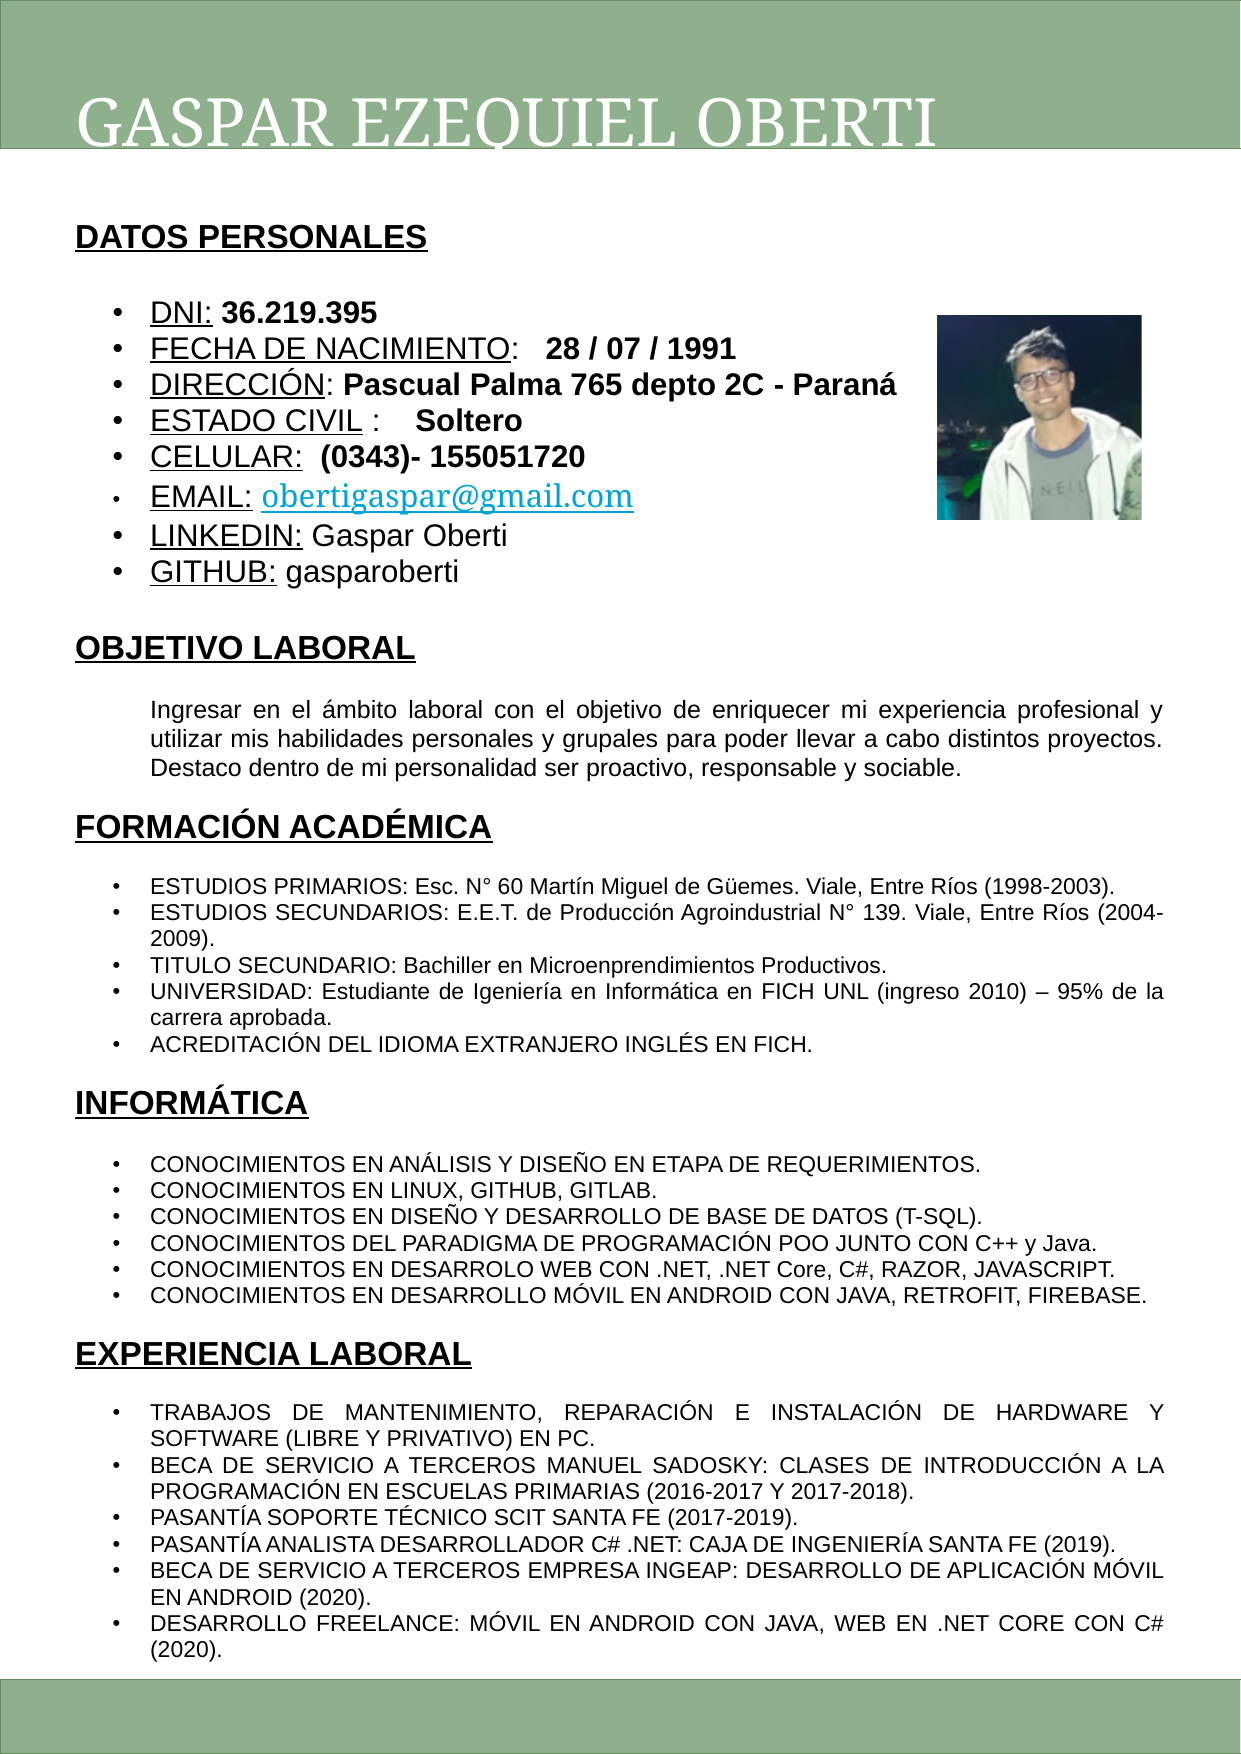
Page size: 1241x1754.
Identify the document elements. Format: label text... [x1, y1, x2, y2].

text EXPERIENCIA LABORAL [75, 1334, 1165, 1372]
list FECHA DE NACIMIENTO: 28 / 07 / 1991 [112, 330, 937, 366]
list [1142, 330, 1165, 366]
list GITHUB: gasparoberti [112, 553, 1165, 589]
list [1142, 402, 1165, 438]
list ESTADO CIVIL : Soltero [112, 402, 937, 438]
list [1142, 438, 1165, 474]
list CONOCIMIENTOS EN LINUX, GITHUB, GITLAB. [112, 1177, 1165, 1203]
list UNIVERSIDAD: Estudiante de Igeniería en Informática en FICH UNL (ingreso 2010) – 95% de la carrera aprobada. [112, 978, 1165, 1031]
list LINKEDIN: Gaspar Oberti [112, 517, 1165, 553]
list EMAIL: obertigaspar@gmail.com [112, 474, 937, 517]
list DIRECCIÓN: Pascual Palma 765 depto 2C - Paraná [112, 366, 937, 402]
list BECA DE SERVICIO A TERCEROS MANUEL SADOSKY: CLASES DE INTRODUCCIÓN A LA PROGRAMACIÓN EN ESCUELAS PRIMARIAS (2016-2017 Y 2017-2018). [112, 1452, 1165, 1504]
list ESTUDIOS PRIMARIOS: Esc. N° 60 Martín Miguel de Güemes. Viale, Entre Ríos (1998-2003). [112, 873, 1165, 899]
list PASANTÍA SOPORTE TÉCNICO SCIT SANTA FE (2017-2019). [112, 1504, 1165, 1531]
text OBJETIVO LABORAL [75, 628, 1165, 666]
picture [937, 315, 1142, 520]
list CONOCIMIENTOS EN DISEÑO Y DESARROLLO DE BASE DE DATOS (T-SQL). [112, 1203, 1165, 1230]
list PASANTÍA ANALISTA DESARROLLADOR C# .NET: CAJA DE INGENIERÍA SANTA FE (2019). [112, 1531, 1165, 1557]
text DATOS PERSONALES [75, 217, 1165, 255]
list DNI: 36.219.395 [112, 294, 1165, 330]
list TITULO SECUNDARIO: Bachiller en Microenprendimientos Productivos. [112, 952, 1165, 978]
list DESARROLLO FREELANCE: MÓVIL EN ANDROID CON JAVA, WEB EN .NET CORE CON C# (2020). [112, 1610, 1165, 1662]
list CONOCIMIENTOS EN ANÁLISIS Y DISEÑO EN ETAPA DE REQUERIMIENTOS. [112, 1151, 1165, 1177]
text INFORMÁTICA [75, 1083, 1165, 1122]
list ESTUDIOS SECUNDARIOS: E.E.T. de Producción Agroindustrial N° 139. Viale, Entre Ríos (2004-2009). [112, 899, 1165, 952]
text FORMACIÓN ACADÉMICA [75, 808, 1165, 846]
list TRABAJOS DE MANTENIMIENTO, REPARACIÓN E INSTALACIÓN DE HARDWARE Y SOFTWARE (LIBRE Y PRIVATIVO) EN PC. [112, 1399, 1165, 1452]
list CELULAR: (0343)- 155051720 [112, 438, 937, 474]
list BECA DE SERVICIO A TERCEROS EMPRESA INGEAP: DESARROLLO DE APLICACIÓN MÓVIL EN ANDROID (2020). [112, 1557, 1165, 1610]
text GASPAR EZEQUIEL OBERTI [75, 75, 1165, 166]
list Ingresar en el ámbito laboral con el objetivo de enriquecer mi experiencia profesional y utilizar mis habilidades personales y grupales para poder llevar a cabo distintos proyectos. Destaco dentro de mi personalidad ser proactivo, responsable y sociable. [112, 695, 1165, 781]
list CONOCIMIENTOS DEL PARADIGMA DE PROGRAMACIÓN POO JUNTO CON C++ y Java. [112, 1230, 1165, 1256]
list CONOCIMIENTOS EN DESARROLO WEB CON .NET, .NET Core, C#, RAZOR, JAVASCRIPT. [112, 1256, 1165, 1282]
list CONOCIMIENTOS EN DESARROLLO MÓVIL EN ANDROID CON JAVA, RETROFIT, FIREBASE. [112, 1282, 1165, 1309]
list [1142, 474, 1165, 517]
list ACREDITACIÓN DEL IDIOMA EXTRANJERO INGLÉS EN FICH. [112, 1031, 1165, 1057]
